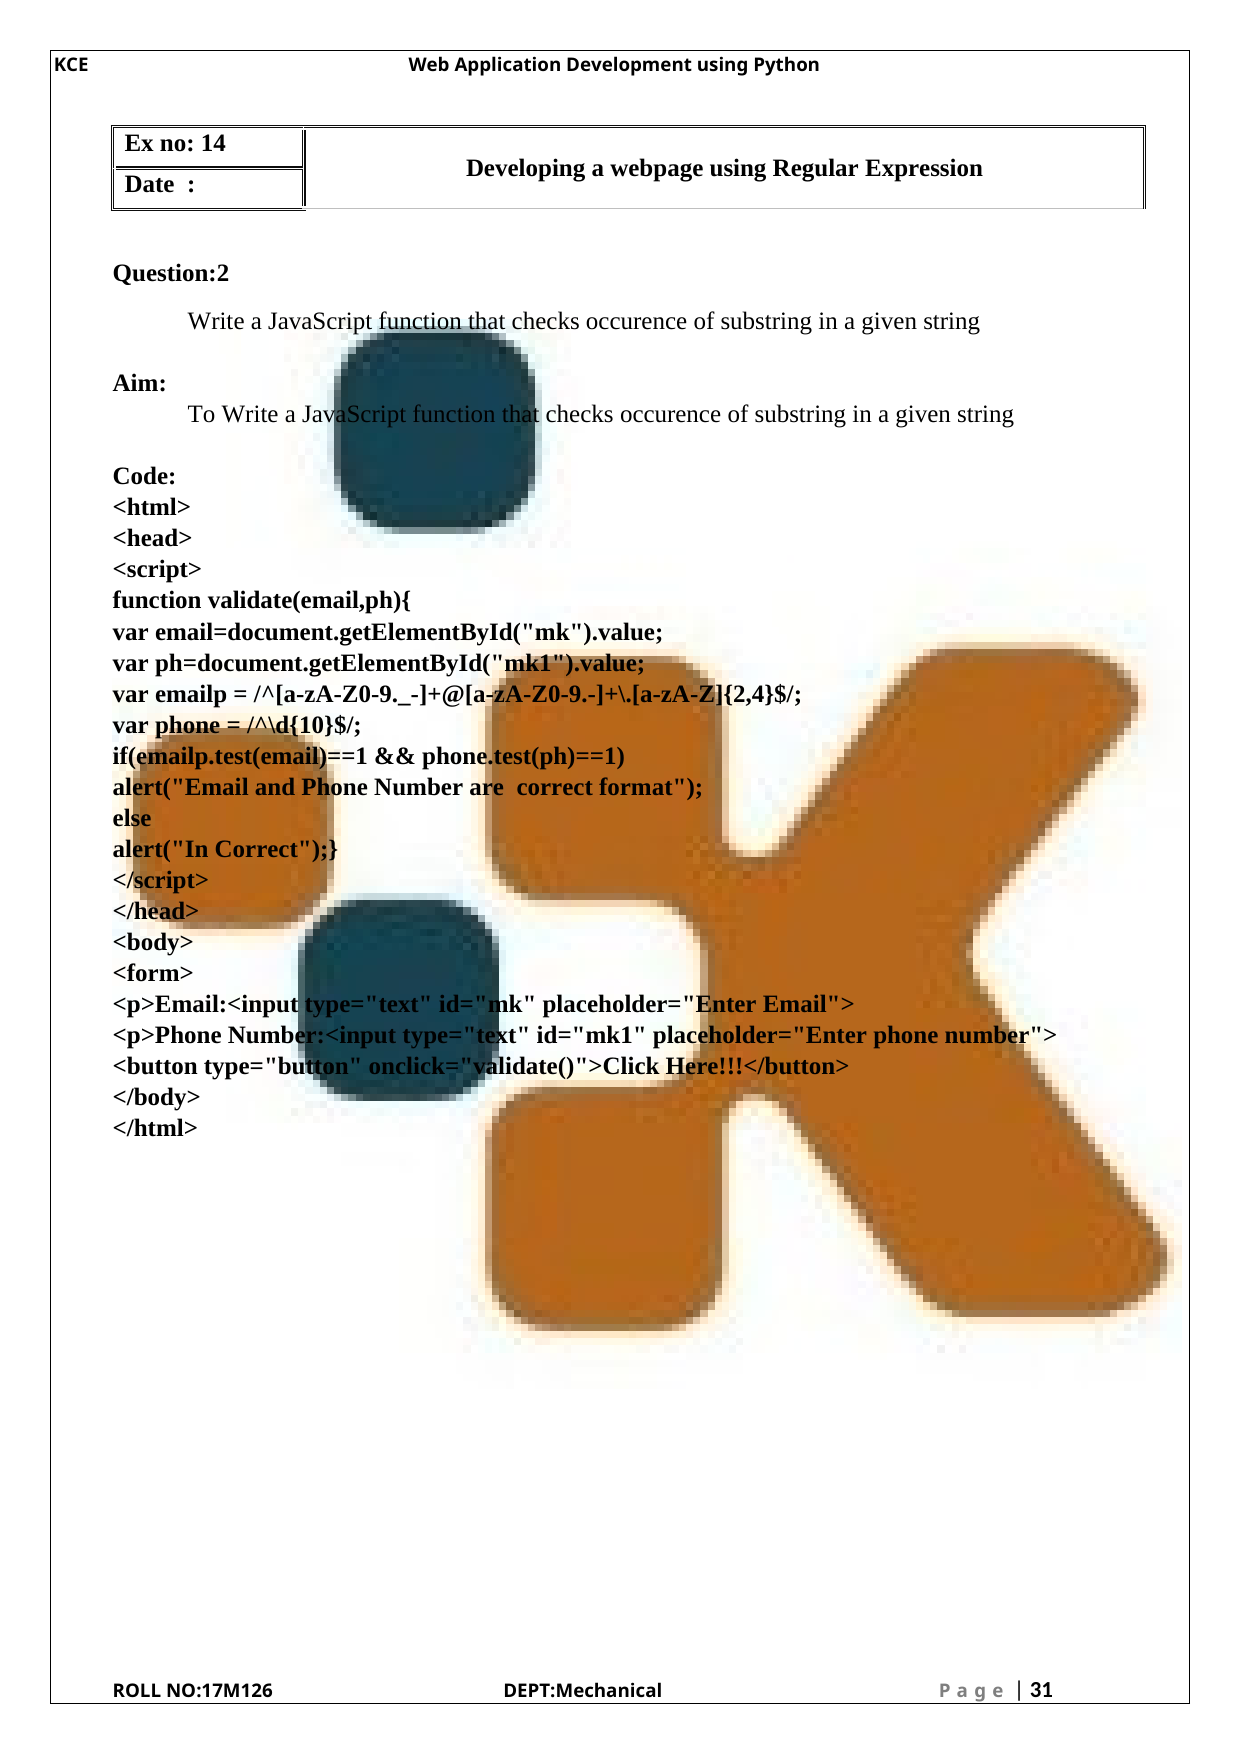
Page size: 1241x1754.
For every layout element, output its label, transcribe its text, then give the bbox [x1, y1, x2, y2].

text <form> [112, 958, 1181, 987]
text Question:2 [112, 258, 1181, 287]
text </body> [112, 1082, 1181, 1111]
text var phone = /^\d{10}$/; [112, 710, 1181, 738]
text Aim: [112, 368, 1181, 397]
text Code: [112, 461, 1181, 490]
text else [112, 803, 1181, 832]
text <p>Phone Number:<input type="text" id="mk1" placeholder="Enter phone number"> [112, 1020, 1181, 1049]
text var emailp = /^[a-zA-Z0-9._-]+@[a-zA-Z0-9.-]+\.[a-zA-Z]{2,4}$/; [112, 679, 1181, 707]
text </script> [112, 865, 1181, 894]
text alert("In Correct");} [112, 834, 1181, 863]
text <button type="button" onclick="validate()">Click Here!!!</button> [112, 1051, 1181, 1080]
text <body> [112, 927, 1181, 956]
text Write a JavaScript function that checks occurence of substring in a given string [112, 306, 1181, 335]
text </html> [112, 1113, 1181, 1142]
table_header Ex no: 14 [113, 126, 304, 166]
text </head> [112, 896, 1181, 925]
text <head> [112, 523, 1181, 552]
table_cell Date : [114, 166, 304, 208]
table_header Developing a webpage using Regular Expression [304, 128, 1143, 208]
text To Write a JavaScript function that checks occurence of substring in a given string [112, 399, 1181, 428]
picture [112, 319, 1182, 1389]
text function validate(email,ph){ [112, 586, 1181, 614]
text var ph=document.getElementById("mk1").value; [112, 648, 1181, 676]
text <html> [112, 492, 1181, 521]
text <script> [112, 554, 1181, 583]
text alert("Email and Phone Number are correct format"); [112, 772, 1181, 801]
text <p>Email:<input type="text" id="mk" placeholder="Enter Email"> [112, 989, 1181, 1018]
text if(emailp.test(email)==1 && phone.test(ph)==1) [112, 741, 1181, 769]
text var email=document.getElementById("mk").value; [112, 617, 1181, 645]
